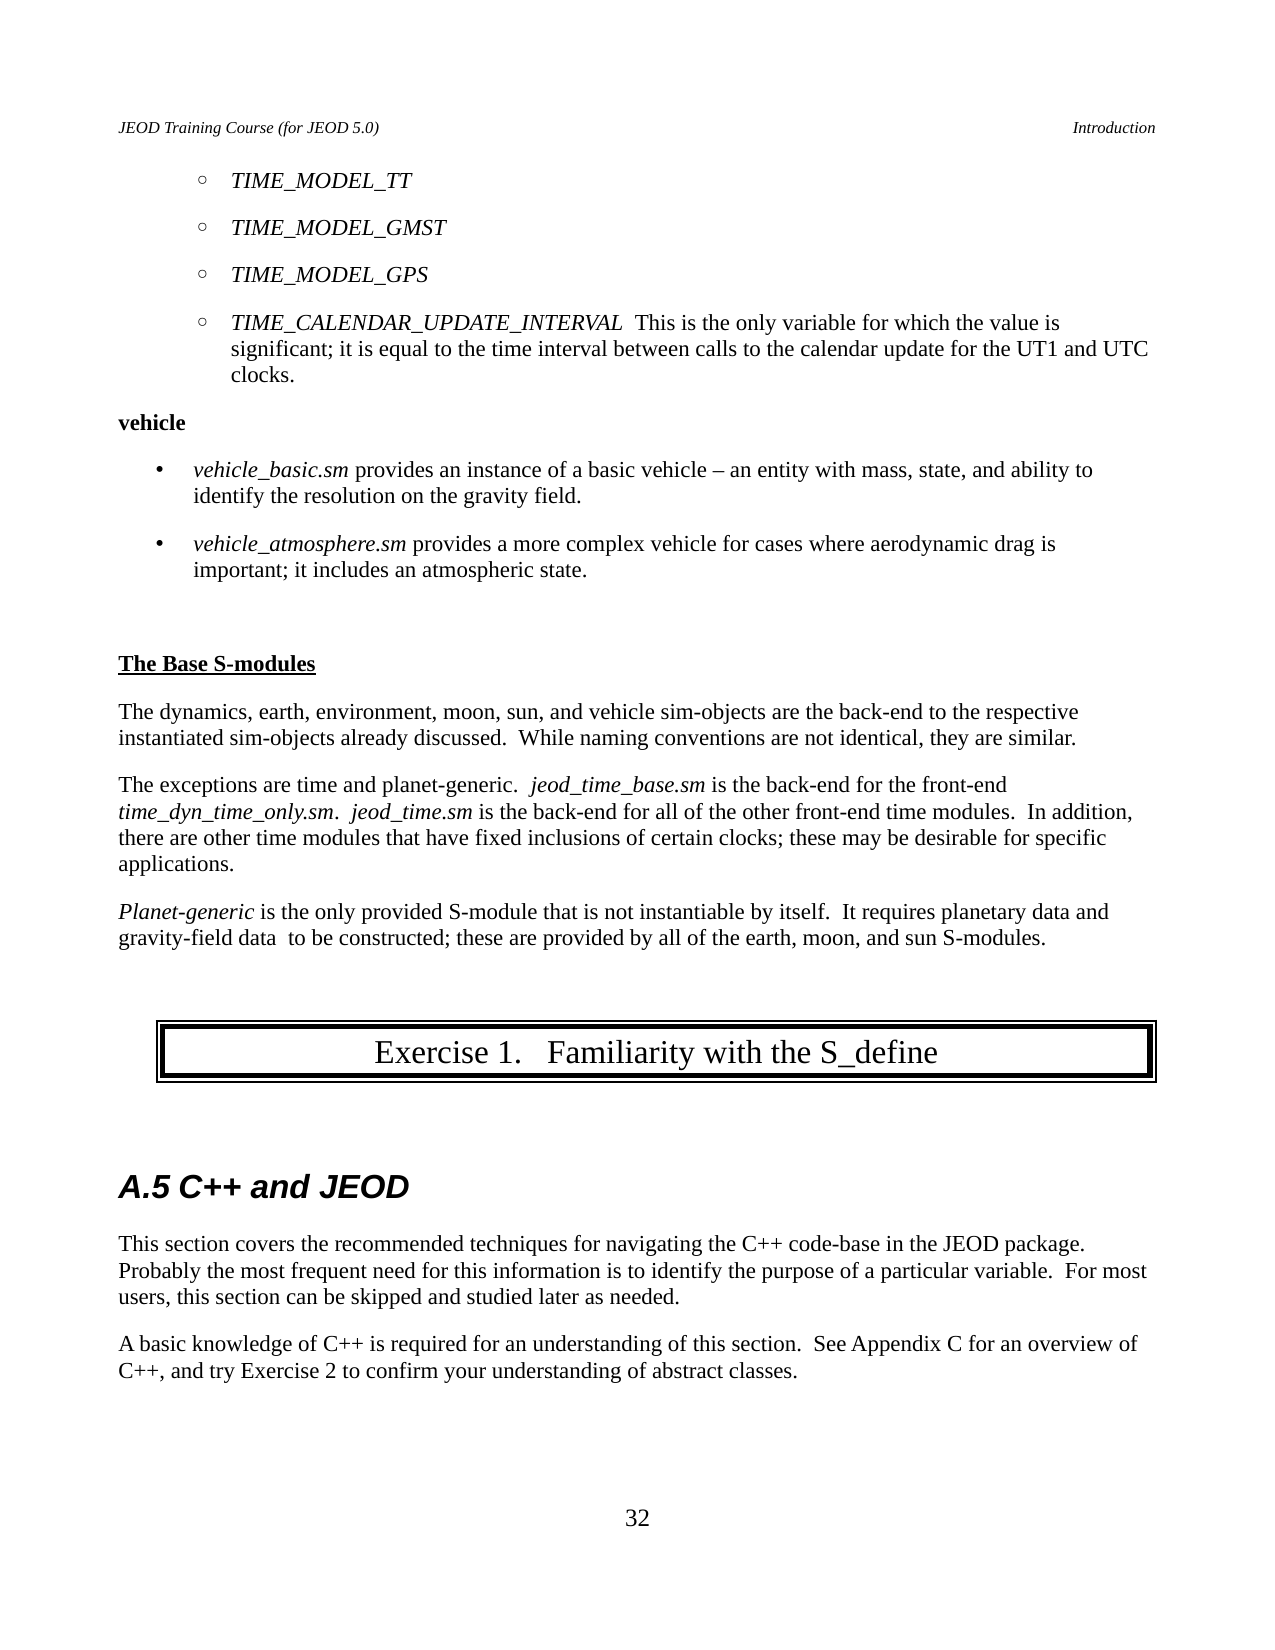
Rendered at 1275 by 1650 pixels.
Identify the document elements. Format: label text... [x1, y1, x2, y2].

text vehicle [118, 409, 1157, 435]
text Planet-generic is the only provided S-module that is not instantiable by itself. It requires planetary data and gravity-field data to be constructed; these are provided by all of the earth, moon, and sun S-modules. [118, 898, 1157, 951]
list vehicle_basic.sm provides an instance of a basic vehicle – an entity with mass, state, and ability to identify the resolution on the gravity field. [156, 456, 1157, 509]
subtitle C++ and JEOD [118, 1168, 1157, 1206]
text A basic knowledge of C++ is required for an understanding of this section. See Appendix C for an overview of C++, and try Exercise 2 to confirm your understanding of abstract classes. [118, 1331, 1157, 1383]
list TIME_MODEL_GPS [193, 261, 1157, 288]
list TIME_MODEL_GMST [193, 214, 1157, 240]
text The exceptions are time and planet-generic. jeod_time_base.sm is the back-end for the front-end time_dyn_time_only.sm. jeod_time.sm is the back-end for all of the other front-end time modules. In addition, there are other time modules that have fixed inclusions of certain clocks; these may be desirable for specific applications. [118, 771, 1157, 877]
text The dynamics, earth, environment, moon, sun, and vehicle sim-objects are the back-end to the respective instantiated sim-objects already discussed. While naming conventions are not identical, they are similar. [118, 698, 1157, 751]
list TIME_MODEL_TT [193, 167, 1157, 193]
list TIME_CALENDAR_UPDATE_INTERVAL This is the only variable for which the value is significant; it is equal to the time interval between calls to the calendar update for the UT1 and UTC clocks. [193, 309, 1157, 388]
list Familiarity with the S_define [158, 1022, 1155, 1081]
text The Base S-modules [118, 651, 1157, 677]
list vehicle_atmosphere.sm provides a more complex vehicle for cases where aerodynamic drag is important; it includes an atmospheric state. [156, 529, 1157, 582]
text This section covers the recommended techniques for navigating the C++ code-base in the JEOD package. Probably the most frequent need for this information is to identify the purpose of a particular variable. For most users, this section can be skipped and studied later as needed. [118, 1231, 1157, 1309]
